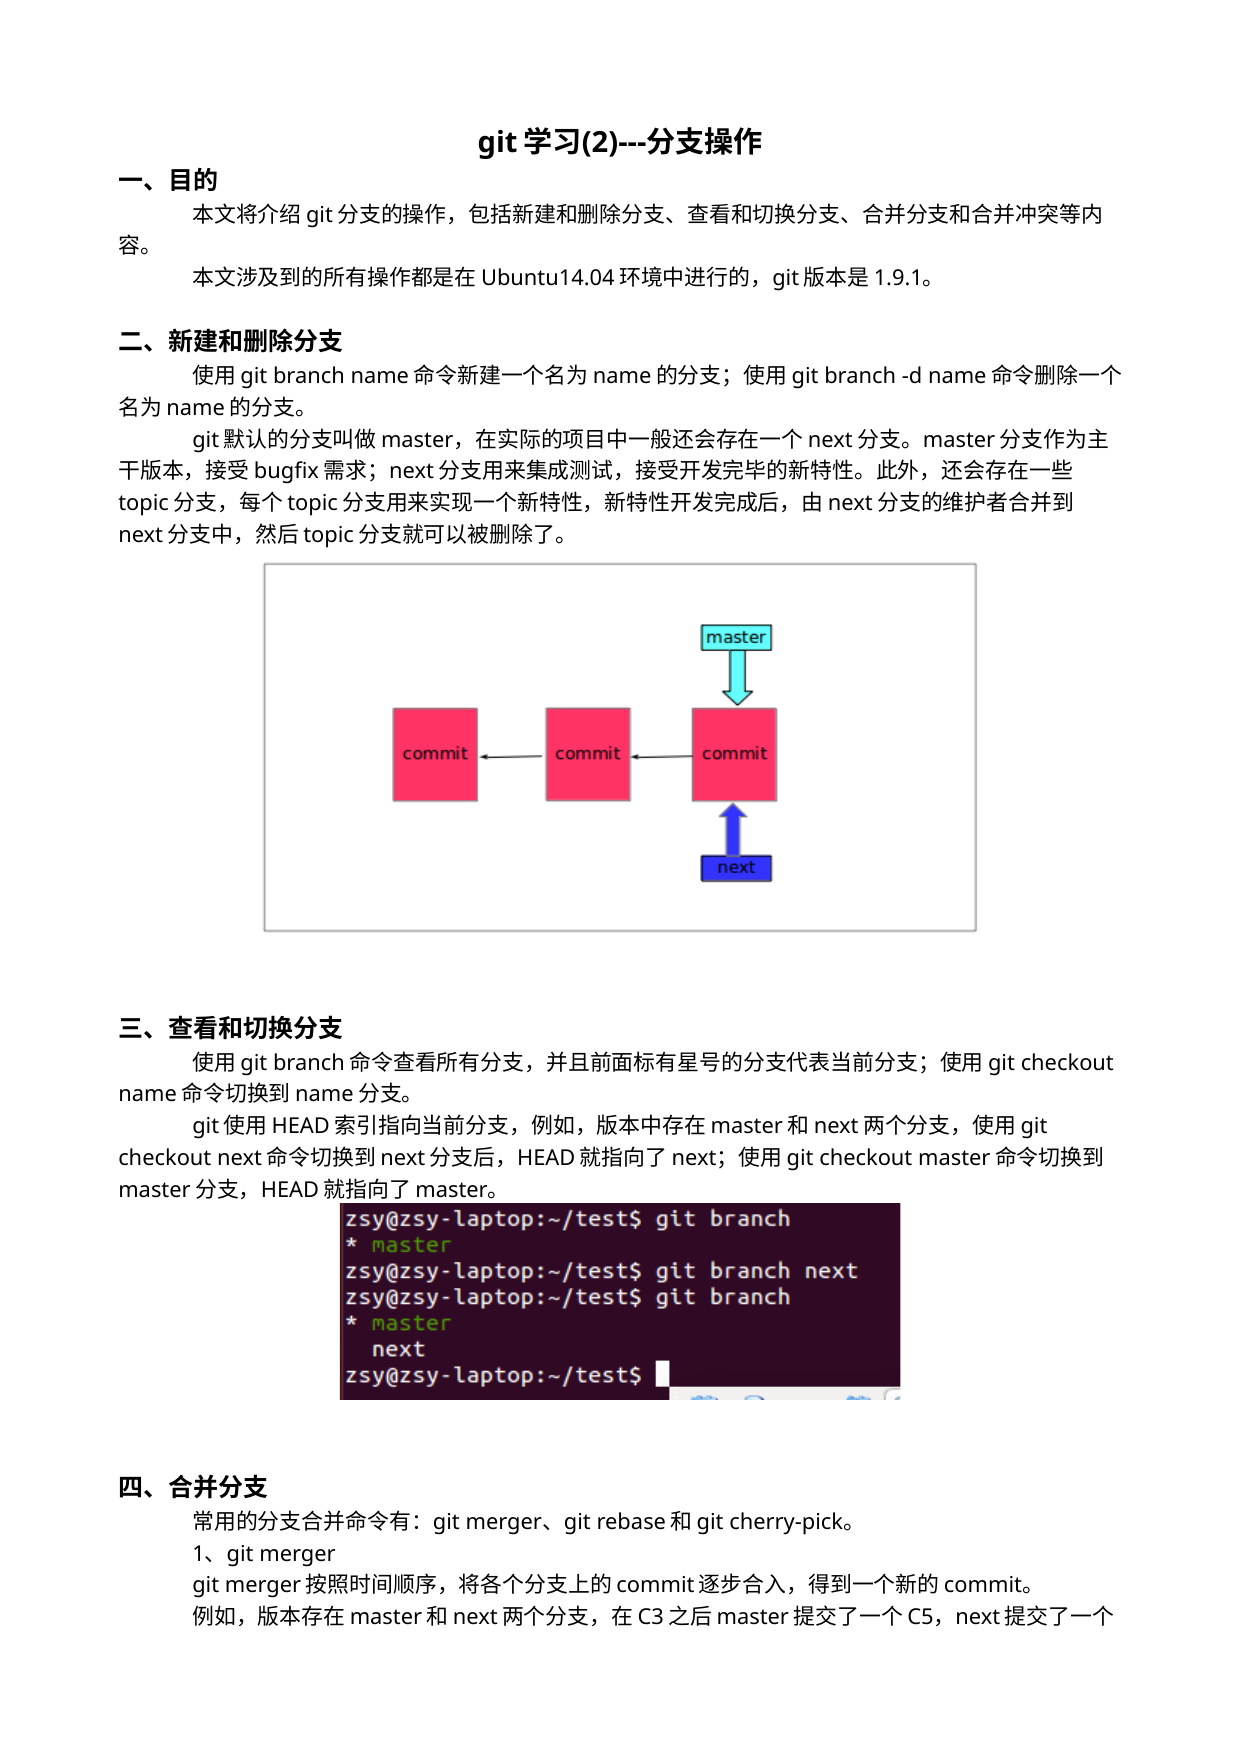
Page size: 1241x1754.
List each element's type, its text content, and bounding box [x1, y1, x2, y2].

picture [250, 548, 990, 951]
text git默认的分支叫做master，在实际的项目中一般还会存在一个next分支。master分支作为主干版本，接受bugfix需求；next分支用来集成测试，接受开发完毕的新特性。此外，还会存在一些topic分支，每个topic分支用来实现一个新特性，新特性开发完成后，由next分支的维护者合并到next分支中，然后topic分支就可以被删除了。 [118, 422, 1122, 549]
text 1、git merger [118, 1536, 1122, 1567]
text git使用HEAD索引指向当前分支，例如，版本中存在master和next两个分支，使用git checkout next命令切换到next分支后，HEAD就指向了next；使用git checkout master命令切换到master分支，HEAD就指向了master。 [118, 1108, 1122, 1203]
text 常用的分支合并命令有：git merger、git rebase和git cherry-pick。 [118, 1504, 1122, 1536]
text 使用git branch命令查看所有分支，并且前面标有星号的分支代表当前分支；使用git checkout name命令切换到name分支。 [118, 1045, 1122, 1108]
text git merger按照时间顺序，将各个分支上的commit逐步合入，得到一个新的commit。 [118, 1567, 1122, 1599]
picture [339, 1203, 901, 1400]
text 四、合并分支 [118, 1467, 1122, 1504]
text 二、新建和删除分支 [118, 322, 1122, 358]
text 三、查看和切换分支 [118, 1008, 1122, 1045]
text git学习(2)---分支操作 [118, 118, 1122, 161]
text 使用git branch name命令新建一个名为name的分支；使用git branch -d name命令删除一个名为name的分支。 [118, 358, 1122, 422]
text 例如，版本存在master和next两个分支，在C3之后master提交了一个C5，next提交了一个 [118, 1599, 1122, 1631]
text 本文将介绍git分支的操作，包括新建和删除分支、查看和切换分支、合并分支和合并冲突等内容。 [118, 197, 1122, 260]
text 本文涉及到的所有操作都是在Ubuntu14.04环境中进行的，git版本是1.9.1。 [118, 260, 1122, 292]
text 一、目的 [118, 161, 1122, 197]
